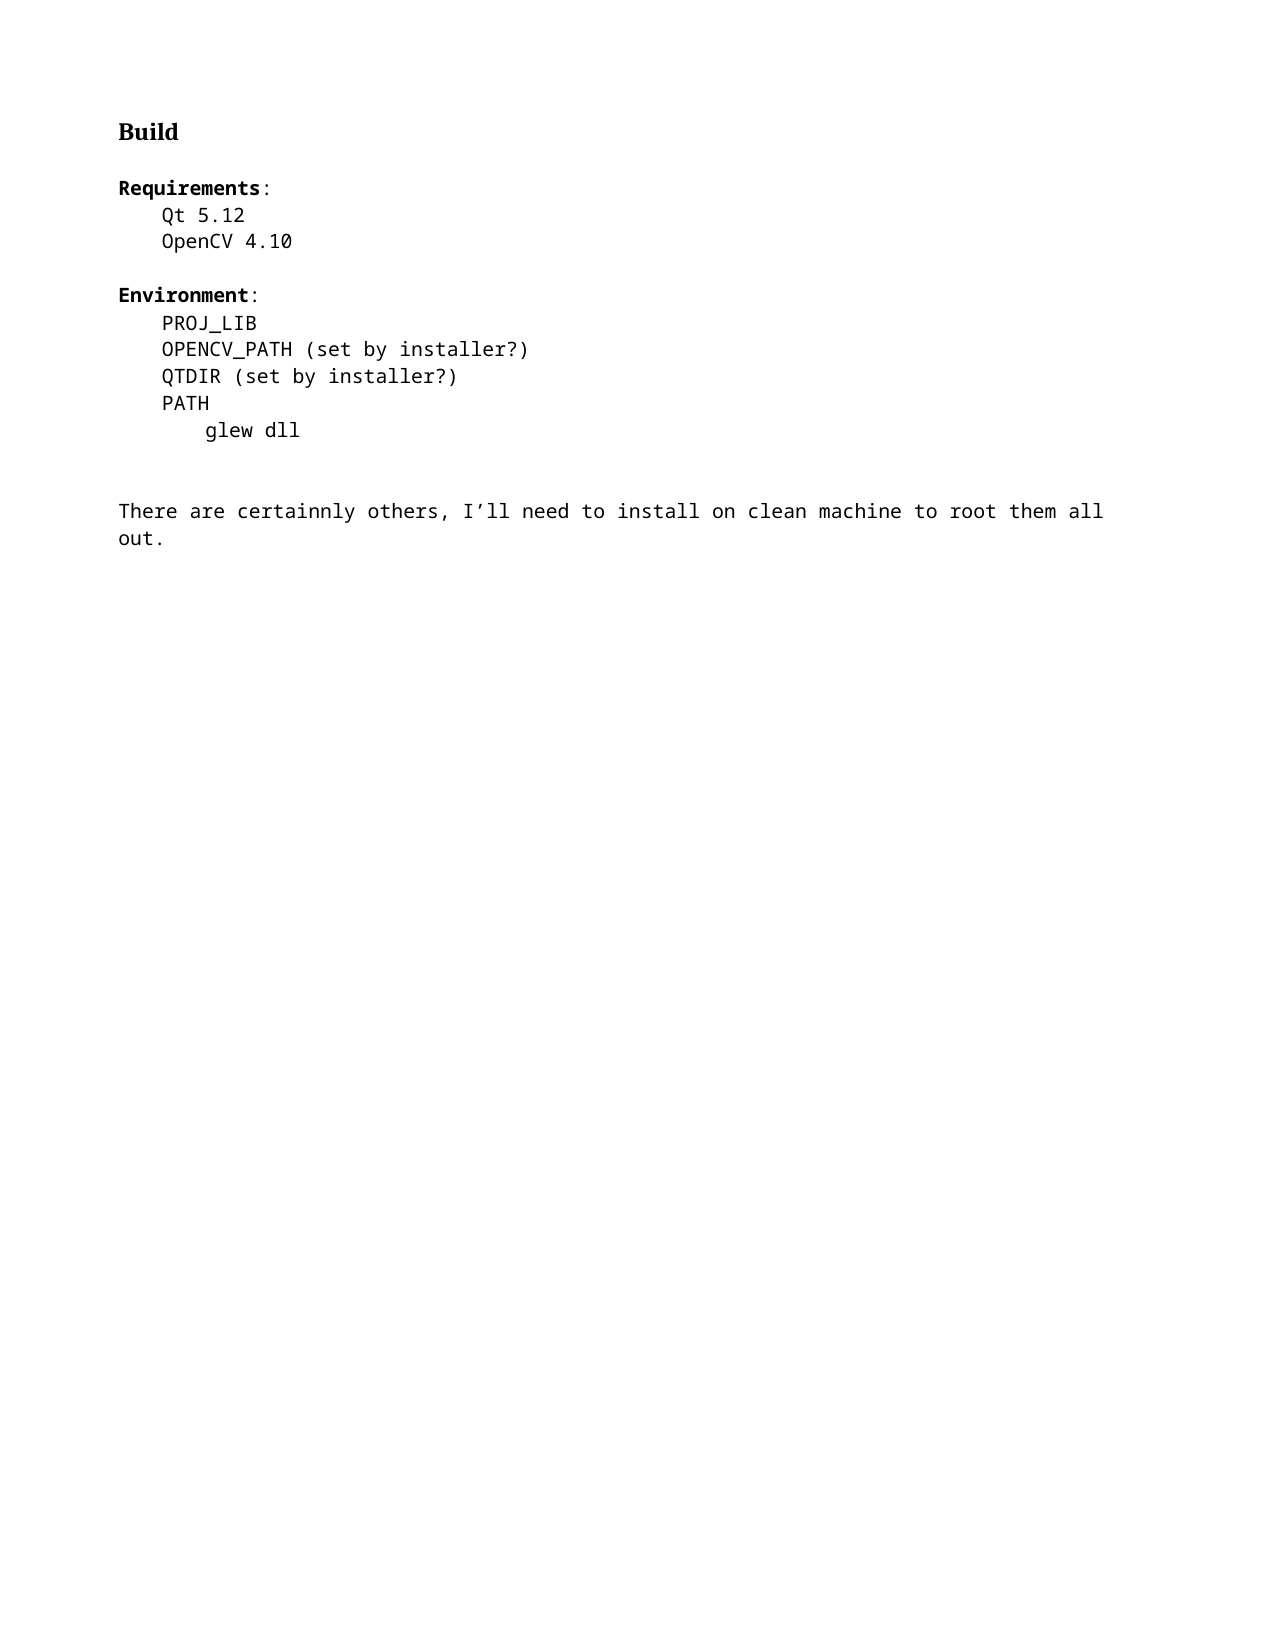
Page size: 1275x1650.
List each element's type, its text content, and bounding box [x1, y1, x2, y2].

text QTDIR (set by installer?) [118, 363, 1157, 390]
text Environment: [118, 282, 1157, 309]
text glew dll [118, 417, 1157, 444]
text Qt 5.12 [118, 201, 1157, 228]
text Requirements: [118, 174, 1157, 201]
text Build [118, 118, 1157, 147]
text OpenCV 4.10 [118, 228, 1157, 255]
text PATH [118, 390, 1157, 417]
text OPENCV_PATH (set by installer?) [118, 336, 1157, 363]
text There are certainnly others, I’ll need to install on clean machine to root them all out. [118, 498, 1157, 552]
text PROJ_LIB [118, 309, 1157, 336]
